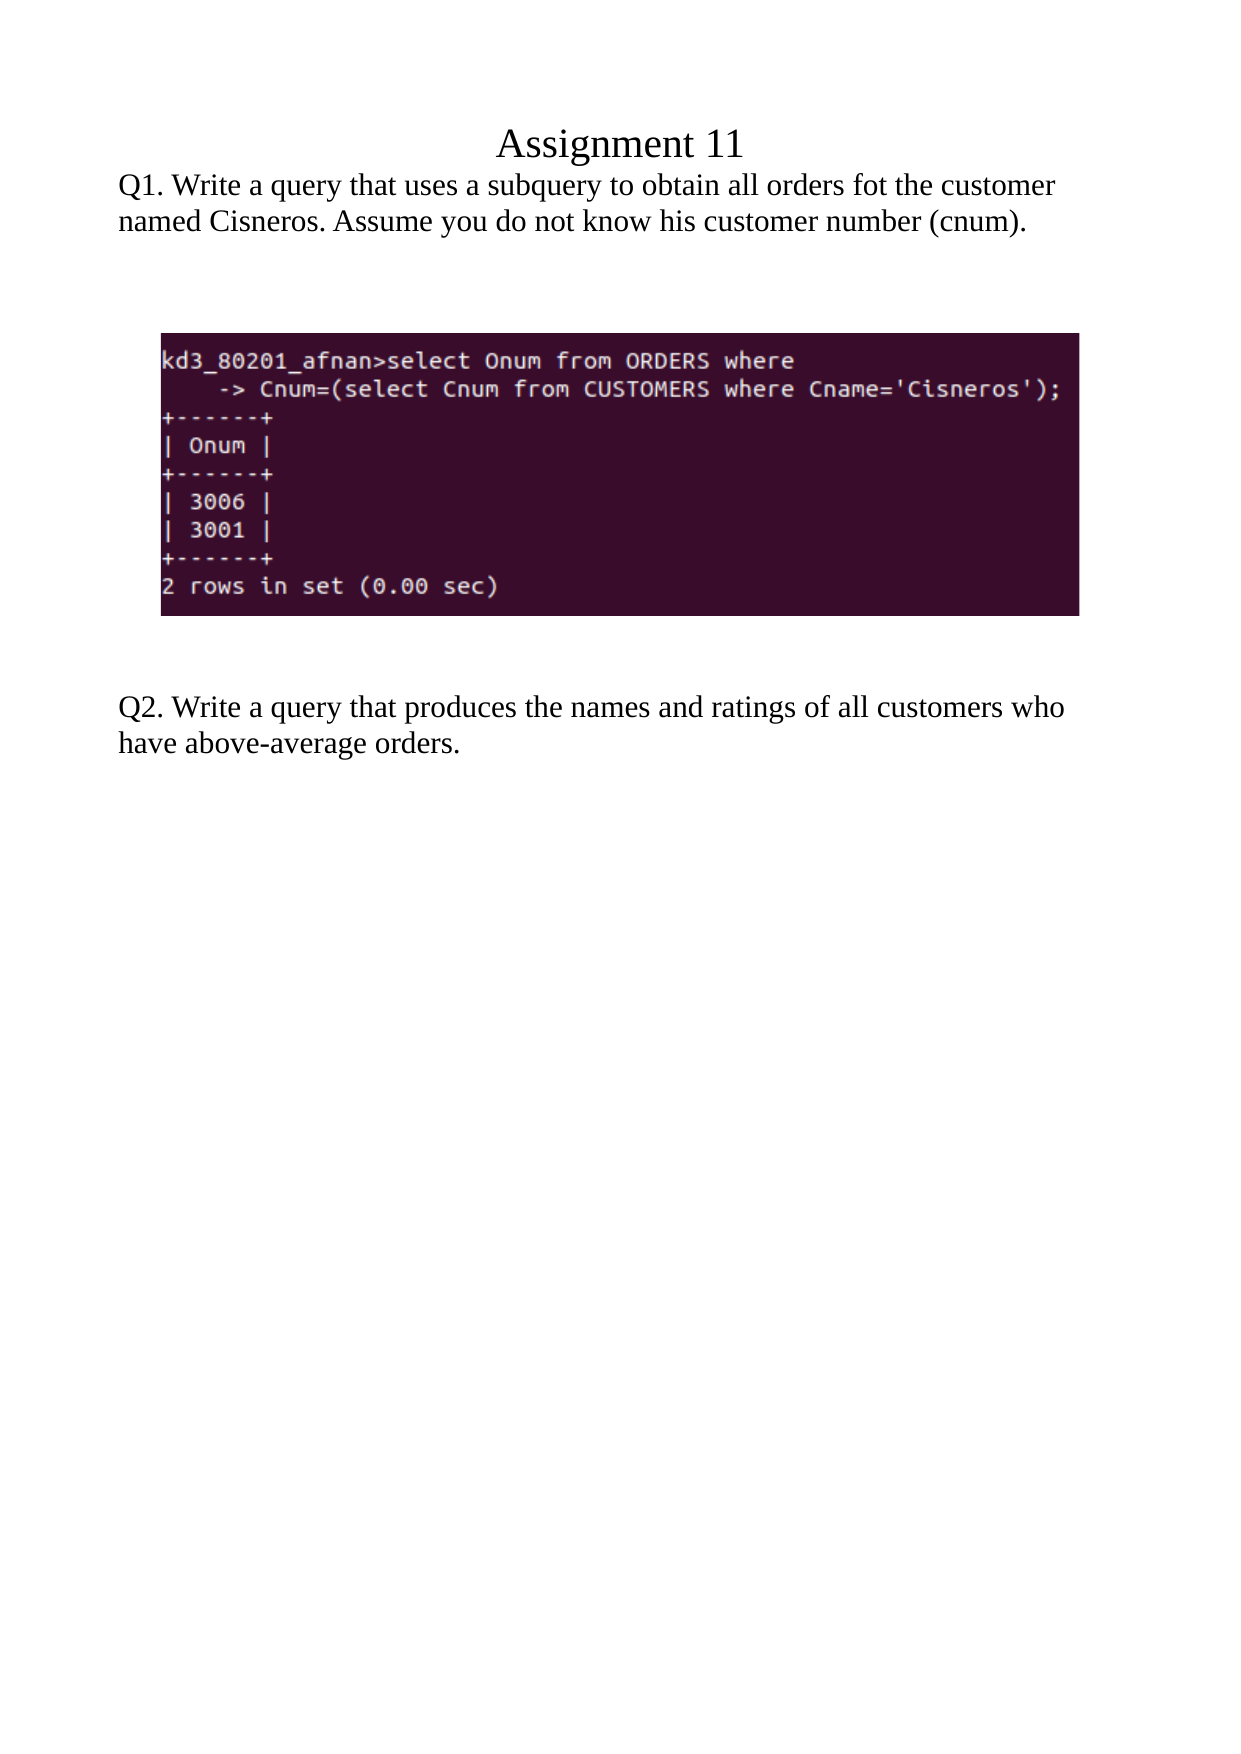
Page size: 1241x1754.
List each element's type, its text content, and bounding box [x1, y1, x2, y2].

picture [160, 333, 1080, 616]
text Q2. Write a query that produces the names and ratings of all customers who have above-average orders. [118, 688, 1122, 760]
text Assignment 11 [118, 118, 1122, 166]
text Q1. Write a query that uses a subquery to obtain all orders fot the customer named Cisneros. Assume you do not know his customer number (cnum). [118, 166, 1122, 238]
